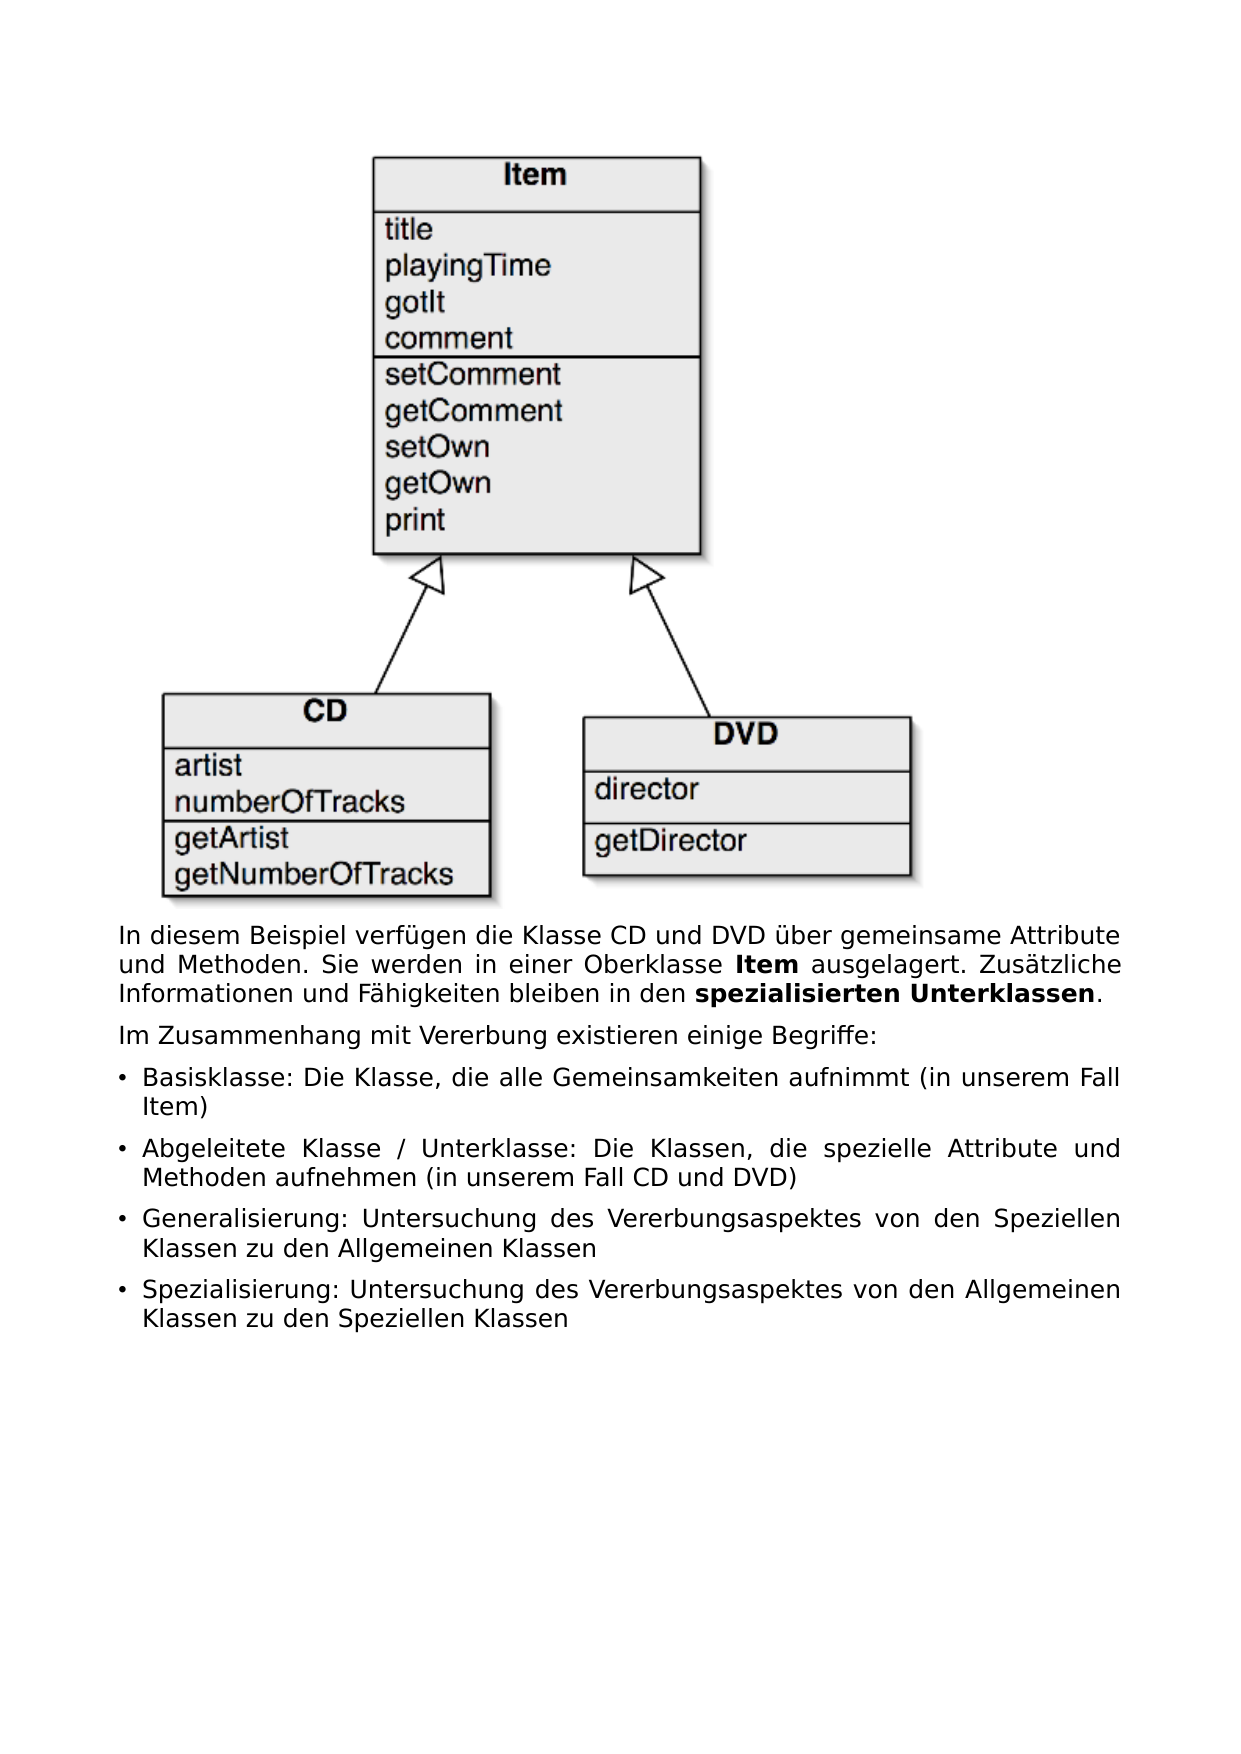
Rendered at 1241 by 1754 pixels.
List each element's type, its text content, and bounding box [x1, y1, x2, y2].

list Spezialisierung: Untersuchung des Vererbungsaspektes von den Allgemeinen Klassen zu den Speziellen Klassen [118, 1275, 1122, 1334]
list Abgeleitete Klasse / Unterklasse: Die Klassen, die spezielle Attribute und Methoden aufnehmen (in unserem Fall CD und DVD) [118, 1134, 1122, 1192]
text In diesem Beispiel verfügen die Klasse CD und DVD über gemeinsame Attribute und Methoden. Sie werden in einer Oberklasse Item ausgelagert. Zusätzliche Informationen und Fähigkeiten bleiben in den spezialisierten Unterklassen. [118, 921, 1122, 1009]
text Im Zusammenhang mit Vererbung existieren einige Begriffe: [118, 1021, 1122, 1050]
list Basisklasse: Die Klasse, die alle Gemeinsamkeiten aufnimmt (in unserem Fall Item) [118, 1063, 1122, 1121]
list Generalisierung: Untersuchung des Vererbungsaspektes von den Speziellen Klassen zu den Allgemeinen Klassen [118, 1204, 1122, 1263]
